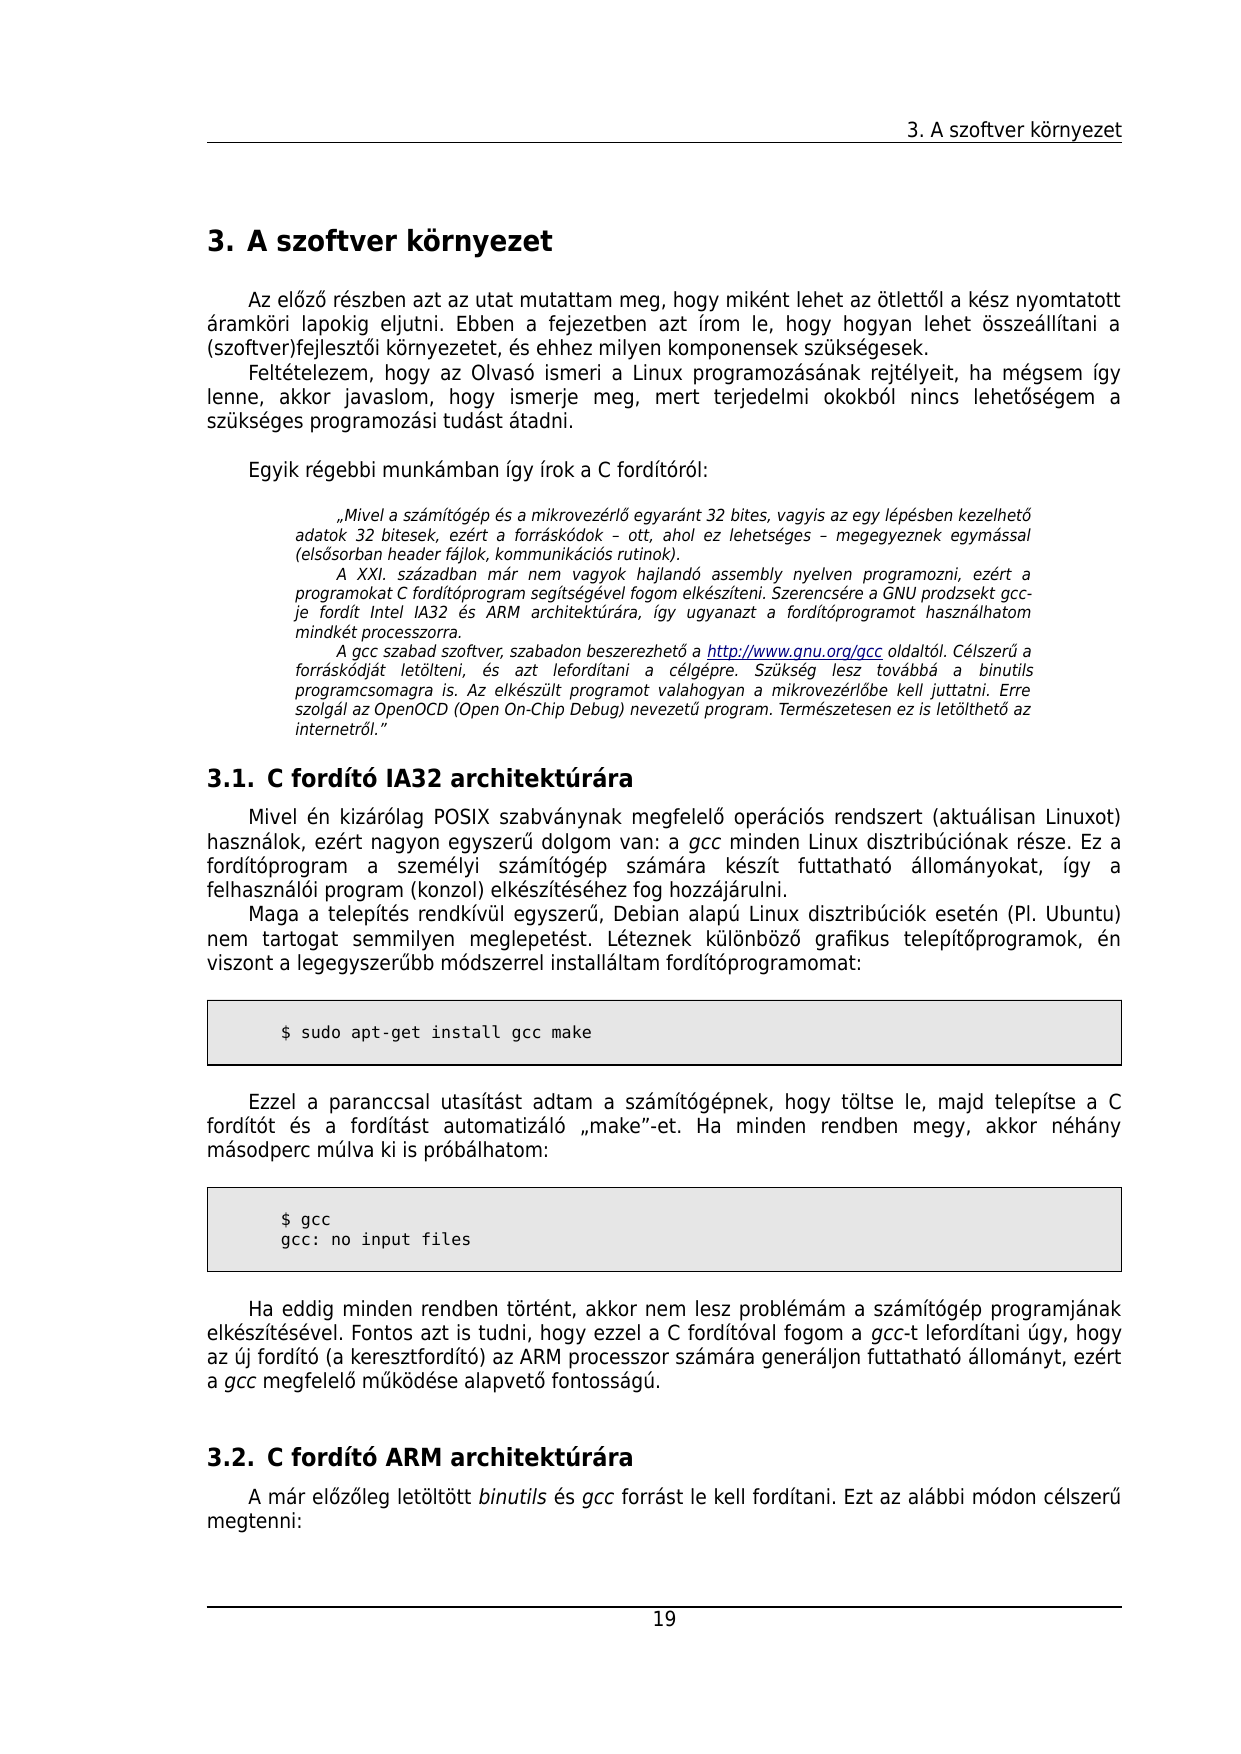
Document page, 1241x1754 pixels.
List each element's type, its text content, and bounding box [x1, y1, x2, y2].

text Feltételezem, hogy az Olvasó ismeri a Linux programozásának rejtélyeit, ha mégsem így lenne, akkor javaslom, hogy ismerje meg, mert terjedelmi okokból nincs lehetőségem a szükséges programozási tudást átadni. [207, 361, 1122, 433]
text Az előző részben azt az utat mutattam meg, hogy miként lehet az ötlettől a kész nyomtatott áramköri lapokig eljutni. Ebben a fejezetben azt írom le, hogy hogyan lehet összeállítani a (szoftver)fejlesztői környezetet, és ehhez milyen komponensek szükségesek. [207, 288, 1122, 361]
text $ sudo apt-get install gcc make [208, 1019, 1121, 1038]
text Mivel én kizárólag POSIX szabványnak megfelelő operációs rendszert (aktuálisan Linuxot) használok, ezért nagyon egyszerű dolgom van: a gcc minden Linux disztribúciónak része. Ez a fordítóprogram a személyi számítógép számára készít futtatható állományokat, így a felhasználói program (konzol) elkészítéséhez fog hozzájárulni. [207, 805, 1122, 902]
subtitle C fordító IA32 architektúrára [207, 764, 1122, 793]
subtitle A szoftver környezet [207, 224, 1122, 258]
text Maga a telepítés rendkívül egyszerű, Debian alapú Linux disztribúciók esetén (Pl. Ubuntu) nem tartogat semmilyen meglepetést. Léteznek különböző grafikus telepítőprogramok, én viszont a legegyszerűbb módszerrel installáltam fordítóprogramomat: [207, 902, 1122, 975]
text Egyik régebbi munkámban így írok a C fordítóról: [207, 458, 1122, 482]
text „Mivel a számítógép és a mikrovezérlő egyaránt 32 bites, vagyis az egy lépésben kezelhető adatok 32 bitesek, ezért a forráskódok – ott, ahol ez lehetséges – megegyeznek egymással (elsősorban header fájlok, kommunikációs rutinok). [295, 506, 1033, 564]
subtitle C fordító ARM architektúrára [207, 1443, 1122, 1472]
text A XXI. században már nem vagyok hajlandó assembly nyelven programozni, ezért a programokat C fordítóprogram segítségével fogom elkészíteni. Szerencsére a GNU prodzsekt gcc-je fordít Intel IA32 és ARM architektúrára, így ugyanazt a fordítóprogramot használhatom mindkét processzorra. [295, 564, 1033, 642]
text Ezzel a paranccsal utasítást adtam a számítógépnek, hogy töltse le, majd telepítse a C fordítót és a fordítást automatizáló „make”-et. Ha minden rendben megy, akkor néhány másodperc múlva ki is próbálhatom: [207, 1090, 1122, 1163]
text gcc: no input files [208, 1226, 1121, 1245]
text Ha eddig minden rendben történt, akkor nem lesz problémám a számítógép programjának elkészítésével. Fontos azt is tudni, hogy ezzel a C fordítóval fogom a gcc-t lefordítani úgy, hogy az új fordító (a keresztfordító) az ARM processzor számára generáljon futtatható állományt, ezért a gcc megfelelő működése alapvető fontosságú. [207, 1297, 1122, 1394]
text A már előzőleg letöltött binutils és gcc forrást le kell fordítani. Ezt az alábbi módon célszerű megtenni: [207, 1485, 1122, 1533]
text $ gcc [208, 1206, 1121, 1226]
text A gcc szabad szoftver, szabadon beszerezhető a http://www.gnu.org/gcc oldaltól. Célszerű a forráskódját letölteni, és azt lefordítani a célgépre. Szükség lesz továbbá a binutils programcsomagra is. Az elkészült programot valahogyan a mikrovezérlőbe kell juttatni. Erre szolgál az OpenOCD (Open On-Chip Debug) nevezetű program. Természetesen ez is letölthető az internetről.” [295, 642, 1033, 739]
